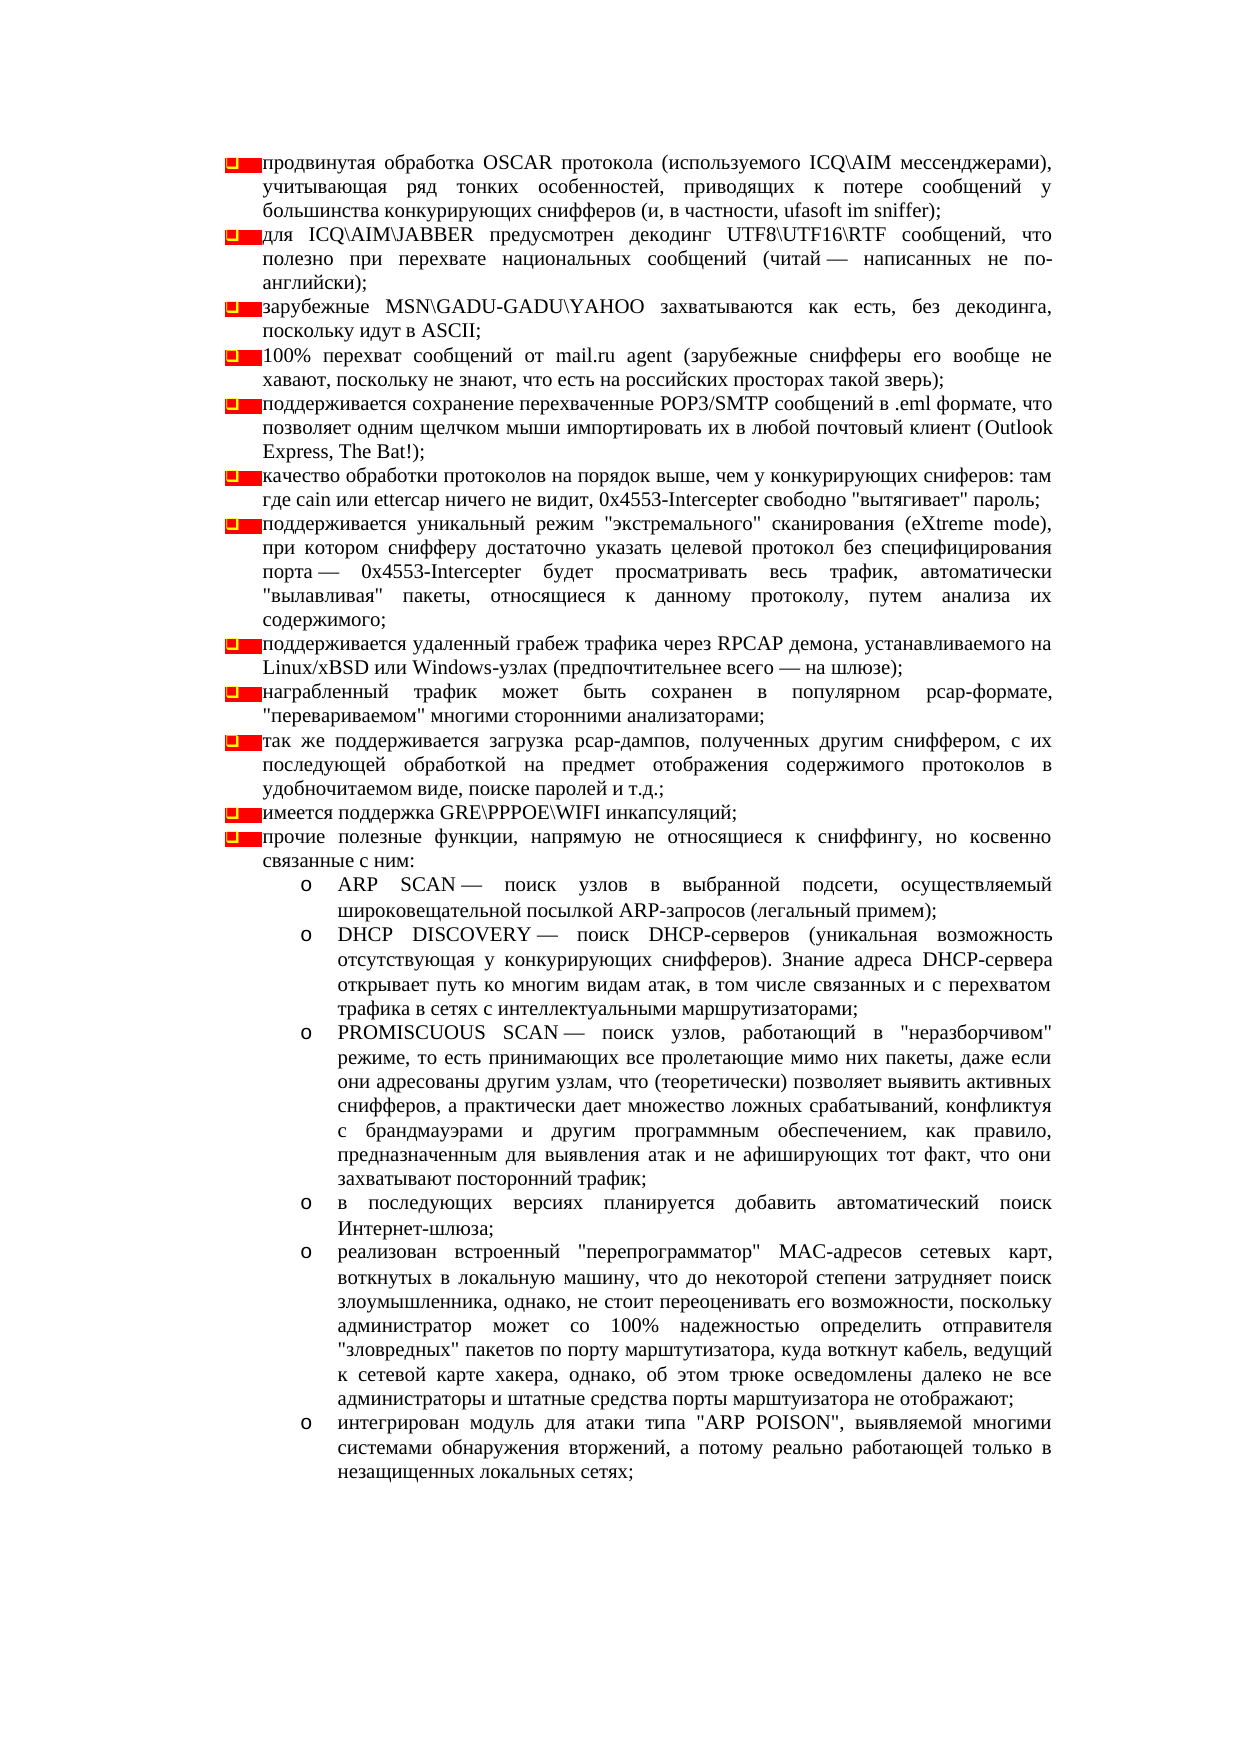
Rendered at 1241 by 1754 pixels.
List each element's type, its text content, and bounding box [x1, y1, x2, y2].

list ARP SCAN — поиск узлов в выбранной подсети, осуществляемый широковещательной посылкой ARP-запросов (легальный примем); [300, 872, 1053, 922]
list так же поддерживается загрузка pcap-дампов, полученных другим сниффером, с их последующей обработкой на предмет отображения содержимого протоколов в удобночитаемом виде, поиске паролей и т.д.; [225, 727, 1053, 800]
list в последующих версиях планируется добавить автоматический поиск Интернет-шлюза; [300, 1190, 1053, 1239]
list PROMISCUOUS SCAN — поиск узлов, работающий в "неразборчивом" режиме, то есть принимающих все пролетающие мимо них пакеты, даже если они адресованы другим узлам, что (теоретически) позволяет выявить активных снифферов, а практически дает множество ложных срабатываний, конфликтуя с брандмауэрами и другим программным обеспечением, как правило, предназначенным для выявления атак и не афиширующих тот факт, что они захватывают посторонний трафик; [300, 1019, 1053, 1190]
list интегрирован модуль для атаки типа "ARP POISON", выявляемой многими системами обнаружения вторжений, а потому реально работающей только в незащищенных локальных сетях; [300, 1409, 1053, 1483]
list прочие полезные функции, напрямую не относящиеся к сниффингу, но косвенно связанные с ним: [225, 824, 1053, 872]
list имеется поддержка GRE\PPPOE\WIFI инкапсуляций; [225, 800, 1053, 824]
list поддерживается уникальный режим "экстремального" сканирования (eXtreme mode), при котором снифферу достаточно указать целевой протокол без специфицирования порта — 0x4553-Intercepter будет просматривать весь трафик, автоматически "вылавливая" пакеты, относящиеся к данному протоколу, путем анализа их содержимого; [225, 511, 1053, 631]
list для ICQ\AIM\JABBER предусмотрен декодинг UTF8\UTF16\RTF сообщений, что полезно при перехвате национальных сообщений (читай — написанных не по-английски); [225, 222, 1053, 294]
list 100% перехват сообщений от mail.ru agent (зарубежные снифферы его вообще не хавают, поскольку не знают, что есть на российских просторах такой зверь); [225, 342, 1053, 391]
list качество обработки протоколов на порядок выше, чем у конкурирующих сниферов: там где cain или ettercap ничего не видит, 0x4553-Intercepter свободно "вытягивает" пароль; [225, 463, 1053, 511]
list продвинутая обработка OSCAR протокола (используемого ICQ\AIM мессенджерами), учитывающая ряд тонких особенностей, приводящих к потере сообщений у большинства конкурирующих снифферов (и, в частности, ufasoft im sniffer); [225, 150, 1053, 222]
list поддерживается удаленный грабеж трафика через RPCAP демона, устанавливаемого на Linux/xBSD или Windows-узлах (предпочтительнее всего — на шлюзе); [225, 631, 1053, 679]
list награбленный трафик может быть сохранен в популярном pcap-формате, "перевариваемом" многими сторонними анализаторами; [225, 679, 1053, 727]
list поддерживается сохранение перехваченные POP3/SMTP сообщений в .eml формате, что позволяет одним щелчком мыши импортировать их в любой почтовый клиент (Outlook Express, The Bat!); [225, 391, 1053, 463]
list DHCP DISCOVERY — поиск DHCP-серверов (уникальная возможность отсутствующая у конкурирующих снифферов). Знание адреса DHCP-сервера открывает путь ко многим видам атак, в том числе связанных и с перехватом трафика в сетях с интеллектуальными маршрутизаторами; [300, 922, 1053, 1019]
list реализован встроенный "перепрограмматор" MAC-адресов сетевых карт, воткнутых в локальную машину, что до некоторой степени затрудняет поиск злоумышленника, однако, не стоит переоценивать его возможности, поскольку администратор может со 100% надежностью определить отправителя "зловредных" пакетов по порту марштутизатора, куда воткнут кабель, ведущий к сетевой карте хакера, однако, об этом трюке осведомлены далеко не все администраторы и штатные средства порты марштуизатора не отображают; [300, 1239, 1053, 1409]
list зарубежные MSN\GADU-GADU\YAHOO захватываются как есть, без декодинга, поскольку идут в ASCII; [225, 294, 1053, 342]
